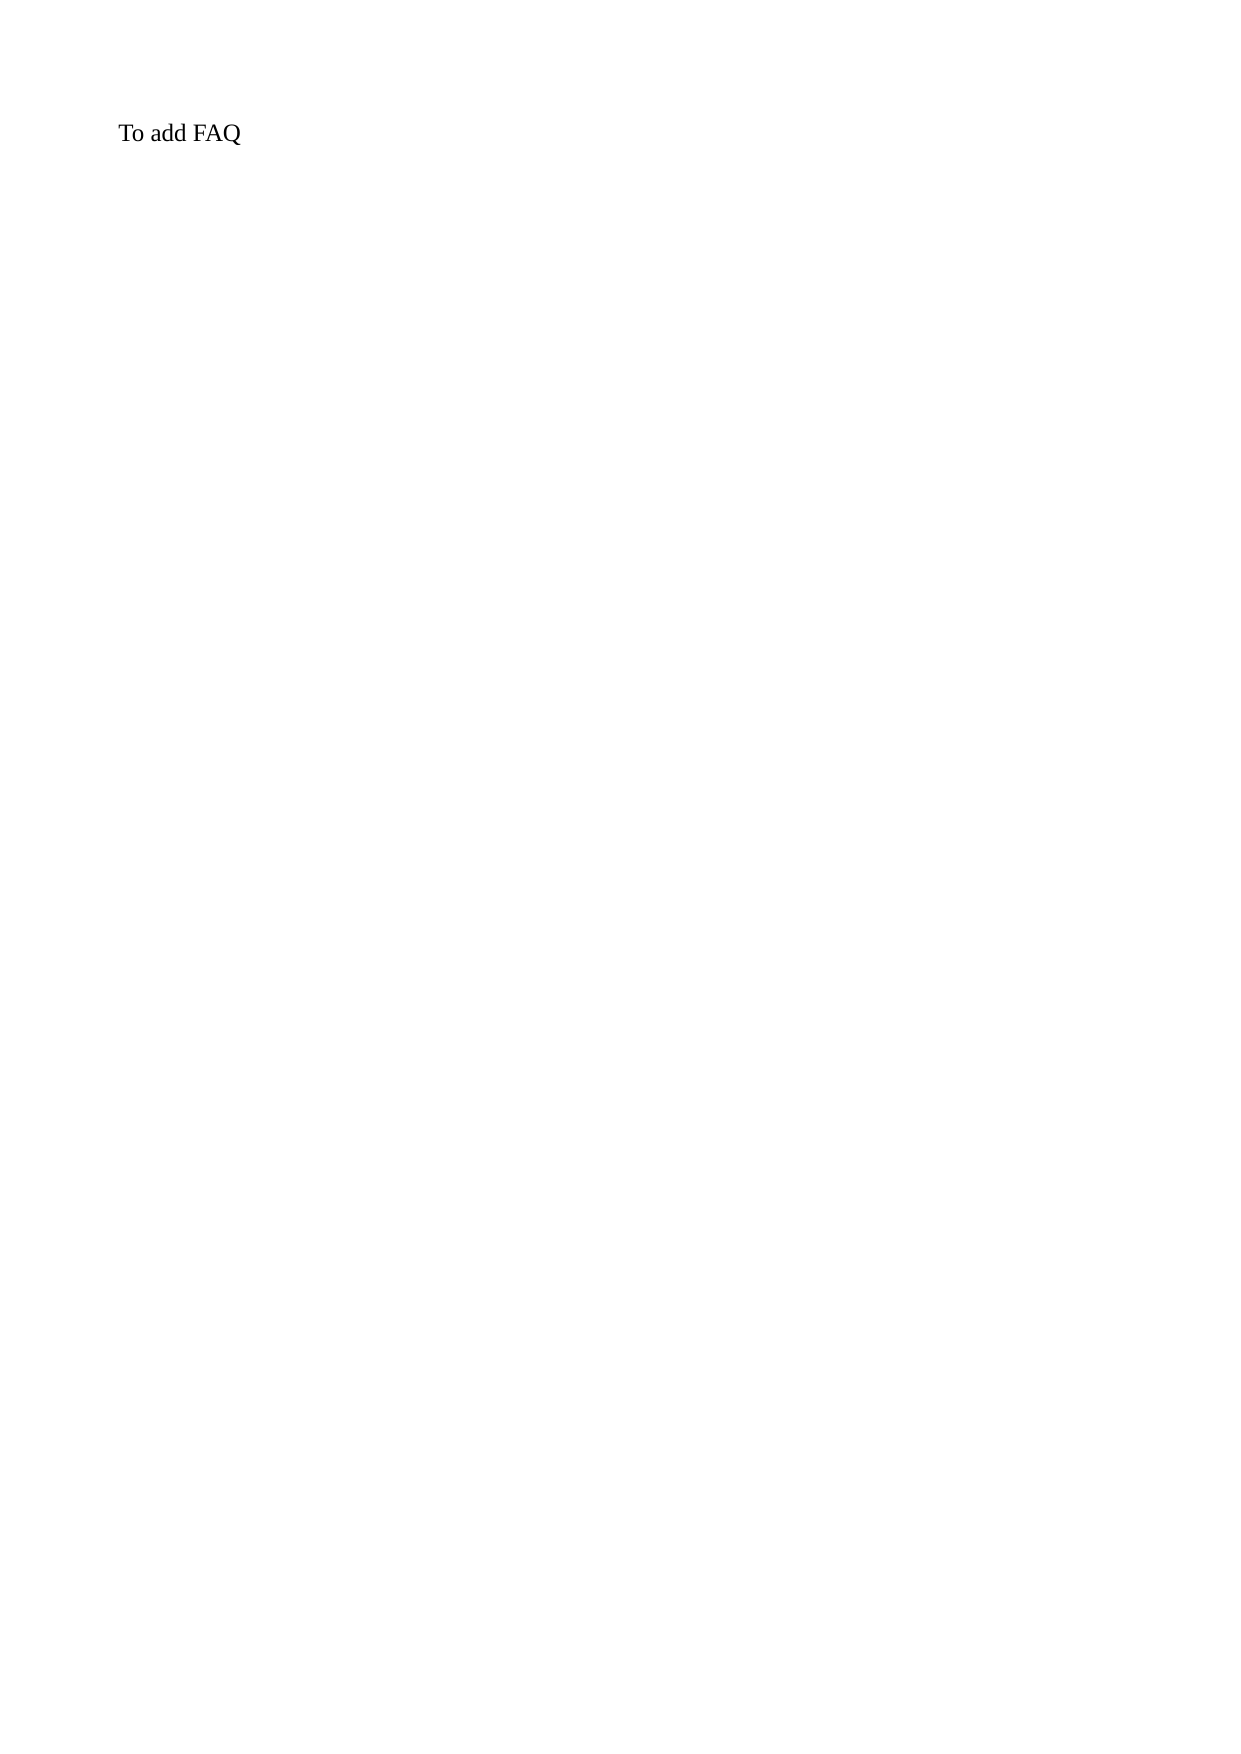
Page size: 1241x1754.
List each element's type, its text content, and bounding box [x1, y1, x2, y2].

text To add FAQ [118, 118, 1122, 147]
